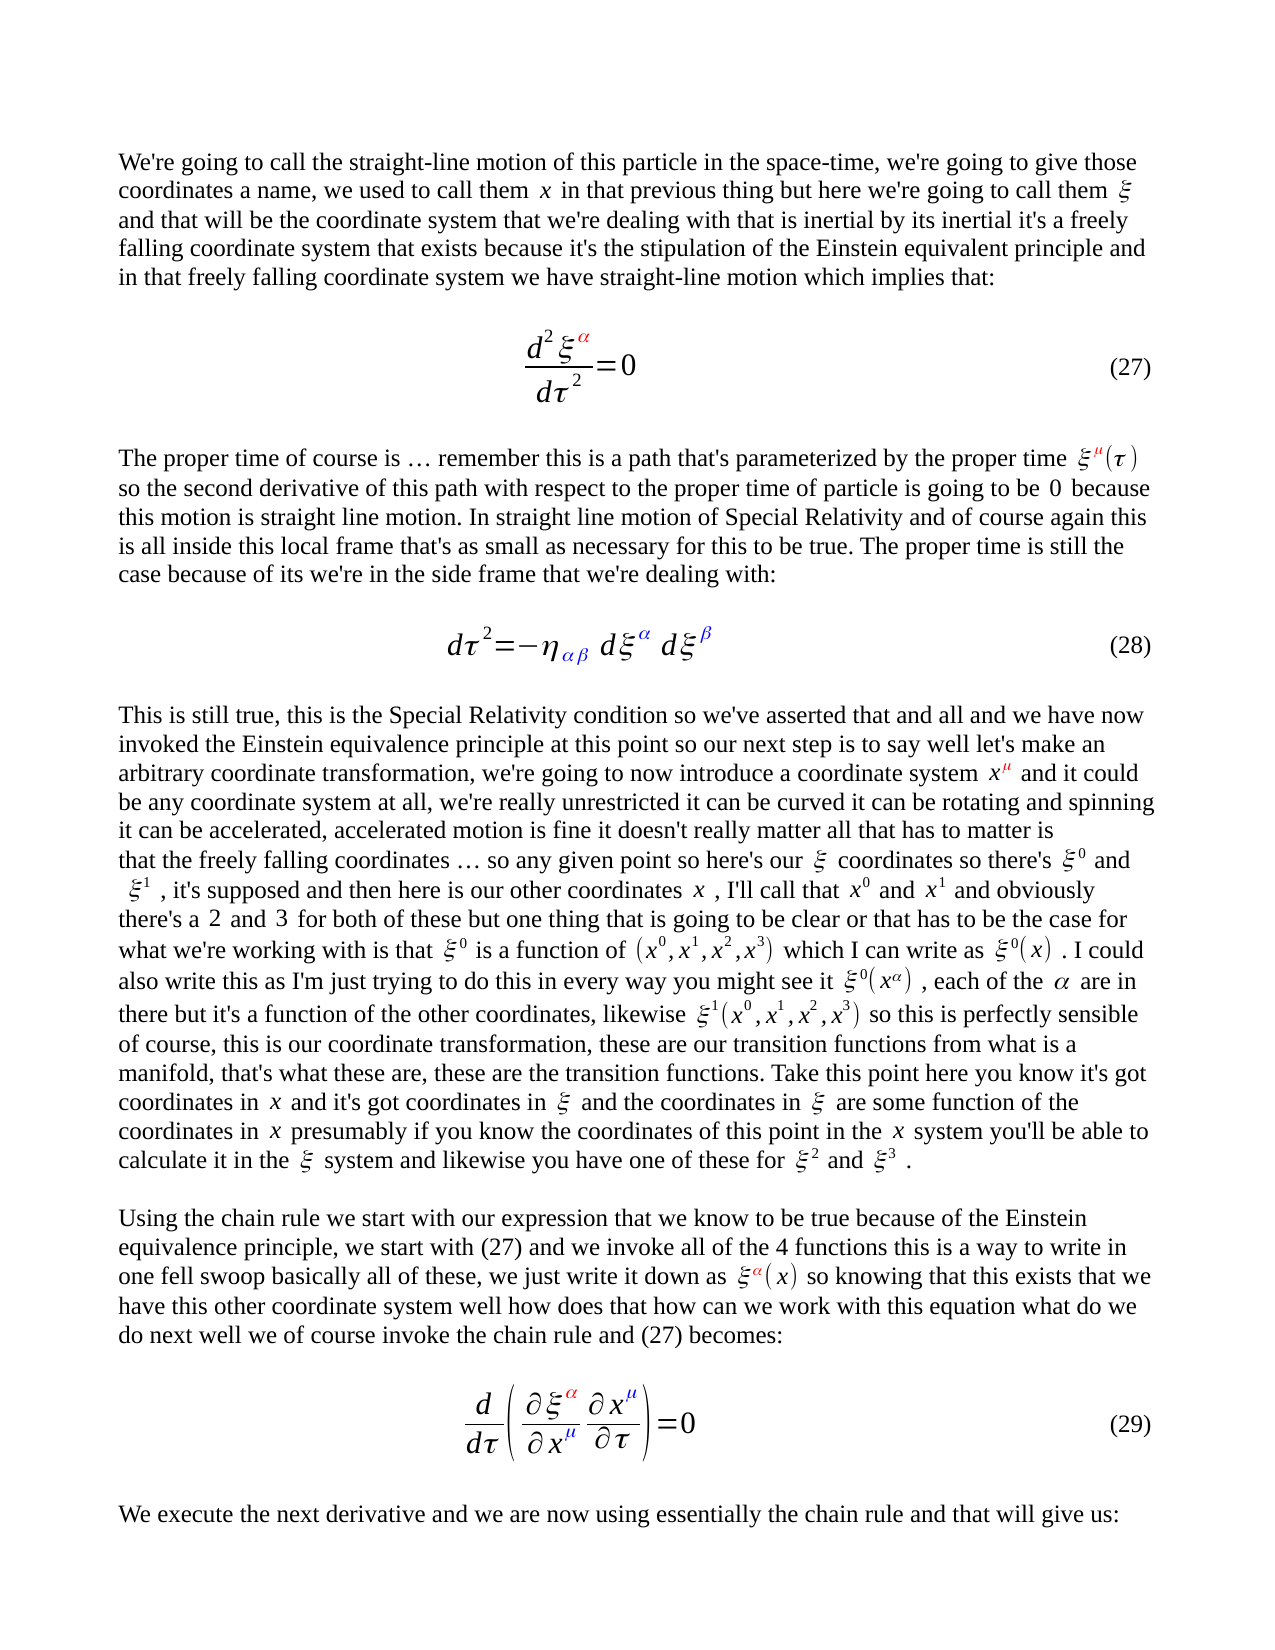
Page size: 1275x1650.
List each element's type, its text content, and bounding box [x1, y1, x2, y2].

table_header [118, 320, 1041, 414]
table_header (29) [1041, 1378, 1157, 1470]
text We're going to call the straight-line motion of this particle in the space-time, we're going to give those coordinates a name, we used to call themin that previous thing but here we're going to call them and that will be the coordinate system that we're dealing with that is inertial by its inertial it's a freely falling coordinate system that exists because it's the stipulation of the Einstein equivalent principle and [118, 147, 1157, 262]
text This is still true, this is the Special Relativity condition so we've asserted that and all and we have now invoked the Einstein equivalence principle at this point so our next step is to say well let's make an arbitrary coordinate transformation, we're going to now introduce a coordinate systemand it could be any coordinate system at all, we're really unrestricted it can be curved it can be rotating and spinning it can be accelerated, accelerated motion is fine it doesn't really matter all that has to matter is [118, 700, 1157, 844]
text We execute the next derivative and we are now using essentially the chain rule and that will give us: [118, 1499, 1157, 1528]
text in that freely falling coordinate system we have straight-line motion which implies that: [118, 262, 1157, 291]
text case because of its we're in the side frame that we're dealing with: [118, 559, 1157, 588]
text The proper time of course is … remember this is a path that's parameterized by the proper timeso the second derivative of this path with respect to the proper time of particle is going to bebecause this motion is straight line motion. In straight line motion of Special Relativity and of course again this is all inside this local frame that's as small as necessary for this to be true. The proper time is still the [118, 443, 1157, 559]
text that the freely falling coordinates … so any given point so here's ourcoordinates so there'sand, it's supposed and then here is our other coordinates, I'll call thatandand obviously there's aandfor both of these but one thing that is going to be clear or that has to be the case for what we're working with is thatis a function ofwhich I can write as. I could also write this as I'm just trying to do this in every way you might see it, each of theare in there but it's a function of the other coordinates, likewiseso this is perfectly sensible of course, this is our coordinate transformation, these are our transition functions from what is a manifold, that's what these are, these are the transition functions. Take this point here you know it's got coordinates inand it's got coordinates inand the coordinates inare some function of the coordinates inpresumably if you know the coordinates of this point in thesystem you'll be able to calculate it in thesystem and likewise you have one of these forand. [118, 844, 1157, 1174]
text Using the chain rule we start with our expression that we know to be true because of the Einstein equivalence principle, we start with (27) and we invoke all of the 4 functions this is a way to write in one fell swoop basically all of these, we just write it down asso knowing that this exists that we have this other coordinate system well how does that how can we work with this equation what do we do next well we of course invoke the chain rule and (27) becomes: [118, 1203, 1157, 1349]
table_header [118, 1378, 1041, 1470]
table_header (28) [1041, 617, 1157, 672]
table_header [118, 617, 1041, 672]
table_header (27) [1041, 320, 1157, 414]
